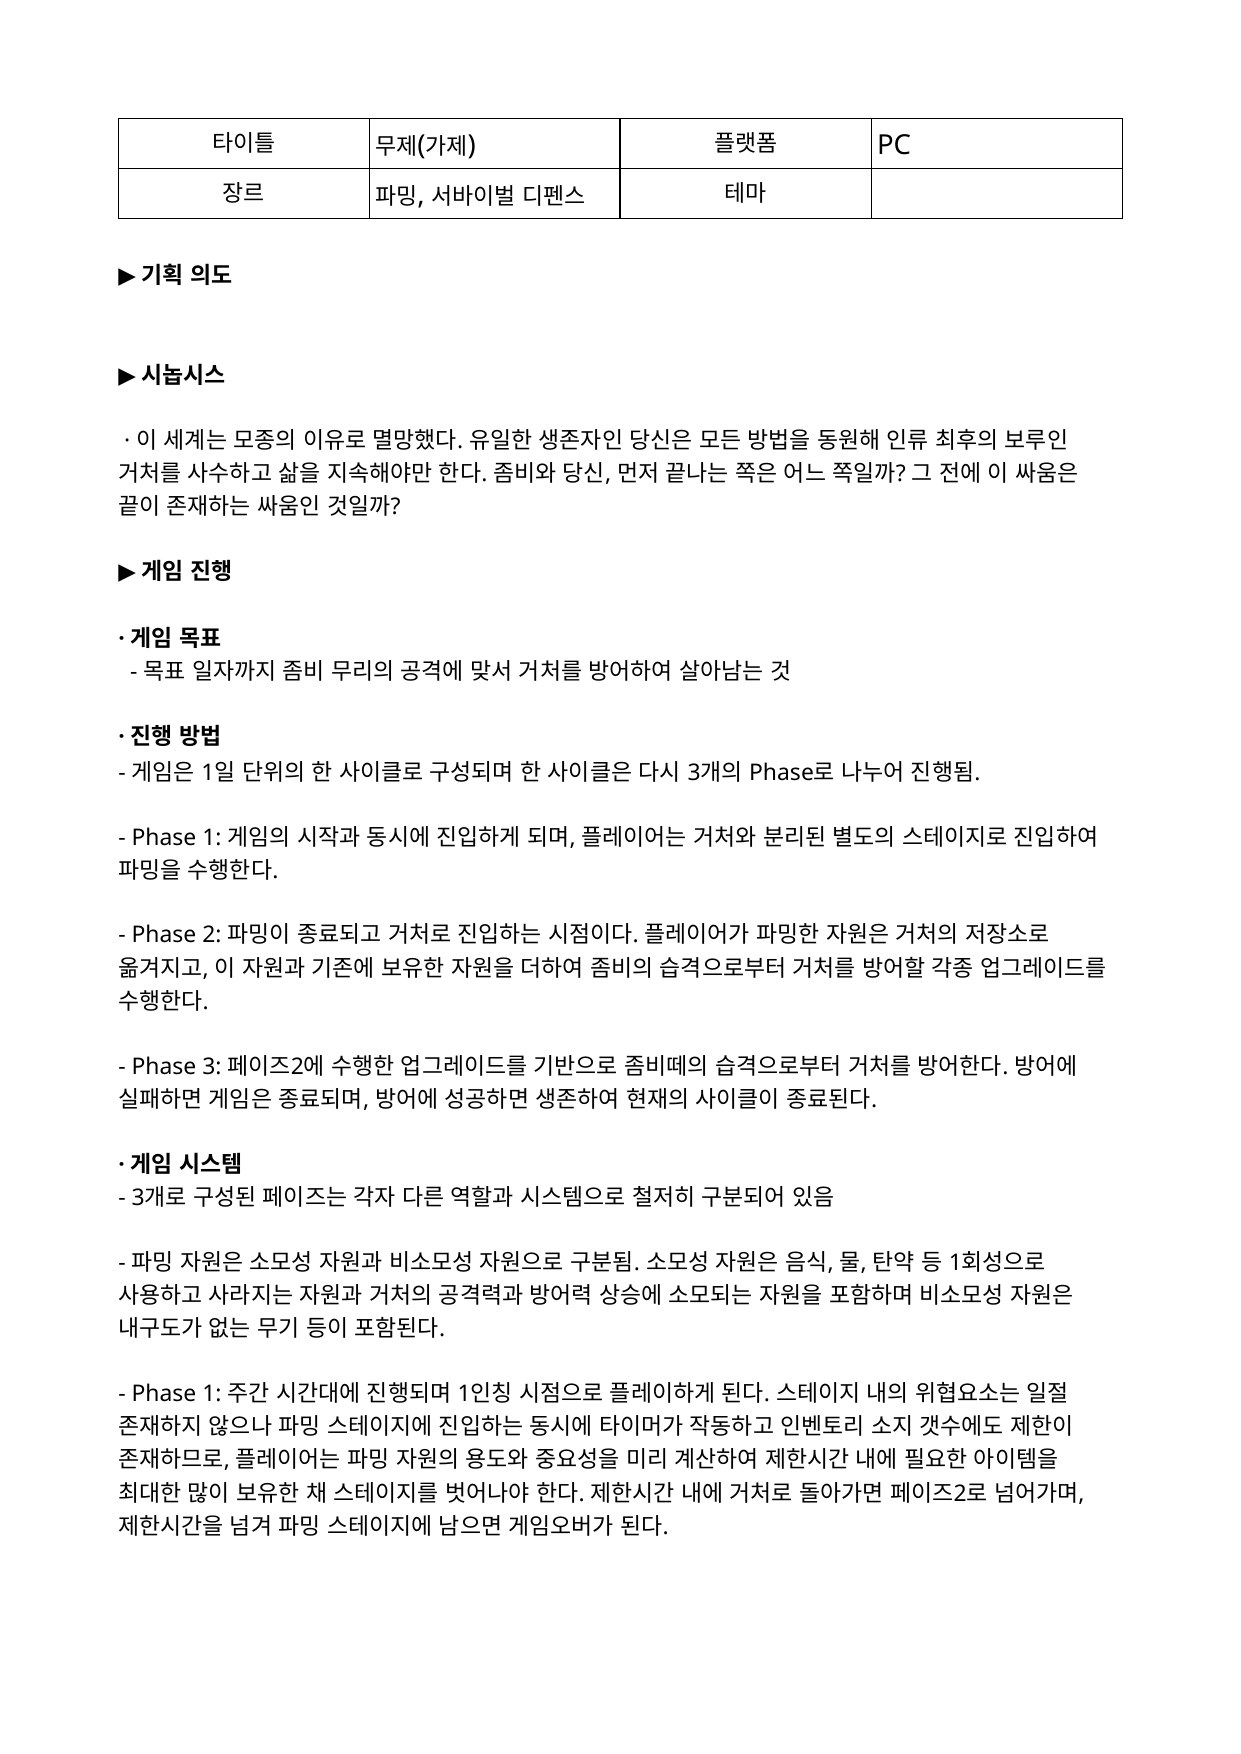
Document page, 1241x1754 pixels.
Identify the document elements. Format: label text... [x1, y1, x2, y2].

table_cell 테마 [621, 169, 871, 218]
text - 게임은 1일 단위의 한 사이클로 구성되며 한 사이클은 다시 3개의 Phase로 나누어 진행됨. [118, 754, 1122, 787]
table_header 타이틀 [119, 119, 369, 168]
text ﻿▶ 기획 의도﻿ [118, 257, 1122, 294]
text - Phase 1: 주간 시간대에 진행되며 1인칭 시점으로 플레이하게 된다. 스테이지 내의 위협요소는 일절 존재하지 않으나 파밍 스테이지에 진입하는 동시에 타이머가 작동하고 인벤토리 소지 갯수에도 제한이 존재하므로, 플레이어는 파밍 자원의 용도와 중요성을 미리 계산하여 제한시간 내에 필요한 아이템을 최대한 많이 보유한 채 스테이지를 벗어나야 한다. 제한시간 내에 거처로 돌아가면 페이즈2로 넘어가며, 제한시간을 넘겨 파밍 스테이지에 남으면 게임오버가 된다. [118, 1374, 1122, 1541]
text ﻿· 진행 방법 [118, 718, 1122, 754]
table_cell 파밍, 서바이벌 디펜스 [370, 169, 619, 218]
text - Phase 2: 파밍이 종료되고 거처로 진입하는 시점이다. 플레이어가 파밍한 자원은 거처의 저장소로 옮겨지고, 이 자원과 기존에 보유한 자원을 더하여 좀비의 습격으로부터 거처를 방어할 각종 업그레이드를 수행한다. [118, 916, 1122, 1016]
text · 게임 목표 [118, 620, 1122, 653]
table_header PC [872, 119, 1122, 168]
table_cell 장르 [119, 169, 369, 218]
text - Phase 3: 페이즈2에 수행한 업그레이드를 기반으로 좀비떼의 습격으로부터 거처를 방어한다. 방어에 실패하면 게임은 종료되며, 방어에 성공하면 생존하여 현재의 사이클이 종료된다. [118, 1047, 1122, 1114]
text · 게임 시스템 [118, 1145, 1122, 1179]
text - 파밍 자원은 소모성 자원과 비소모성 자원으로 구분됨. 소모성 자원은 음식, 물, 탄약 등 1회성으로 사용하고 사라지는 자원과 거처의 공격력과 방어력 상승에 소모되는 자원을 포함하며 비소모성 자원은 내구도가 없는 무기 등이 포함된다. [118, 1243, 1122, 1343]
text ﻿▶ 게임 진행 [118, 553, 1122, 589]
text - 목표 일자까지 좀비 무리의 공격에 맞서 거처를 방어하여 살아남는 것 [118, 653, 1122, 687]
text - Phase 1: 게임의 시작과 동시에 진입하게 되며, 플레이어는 거처와 분리된 별도의 스테이지로 진입하여 파밍을 수행한다. [118, 818, 1122, 885]
table_cell [872, 169, 1122, 218]
text · 이 세계는 모종의 이유로 멸망했다. 유일한 생존자인 당신은 모든 방법을 동원해 인류 최후의 보루인 거처를 사수하고 삶을 지속해야만 한다. 좀비와 당신, 먼저 끝나는 쪽은 어느 쪽일까? 그 전에 이 싸움은 끝이 존재하는 싸움인 것일까? [118, 421, 1122, 521]
text - 3개로 구성된 페이즈는 각자 다른 역할과 시스템으로 철저히 구분되어 있음 [118, 1179, 1122, 1212]
table_header 무제(가제) [370, 119, 619, 168]
text ▶ 시놉시스 [118, 357, 1122, 390]
table_header 플랫폼 [621, 119, 871, 168]
